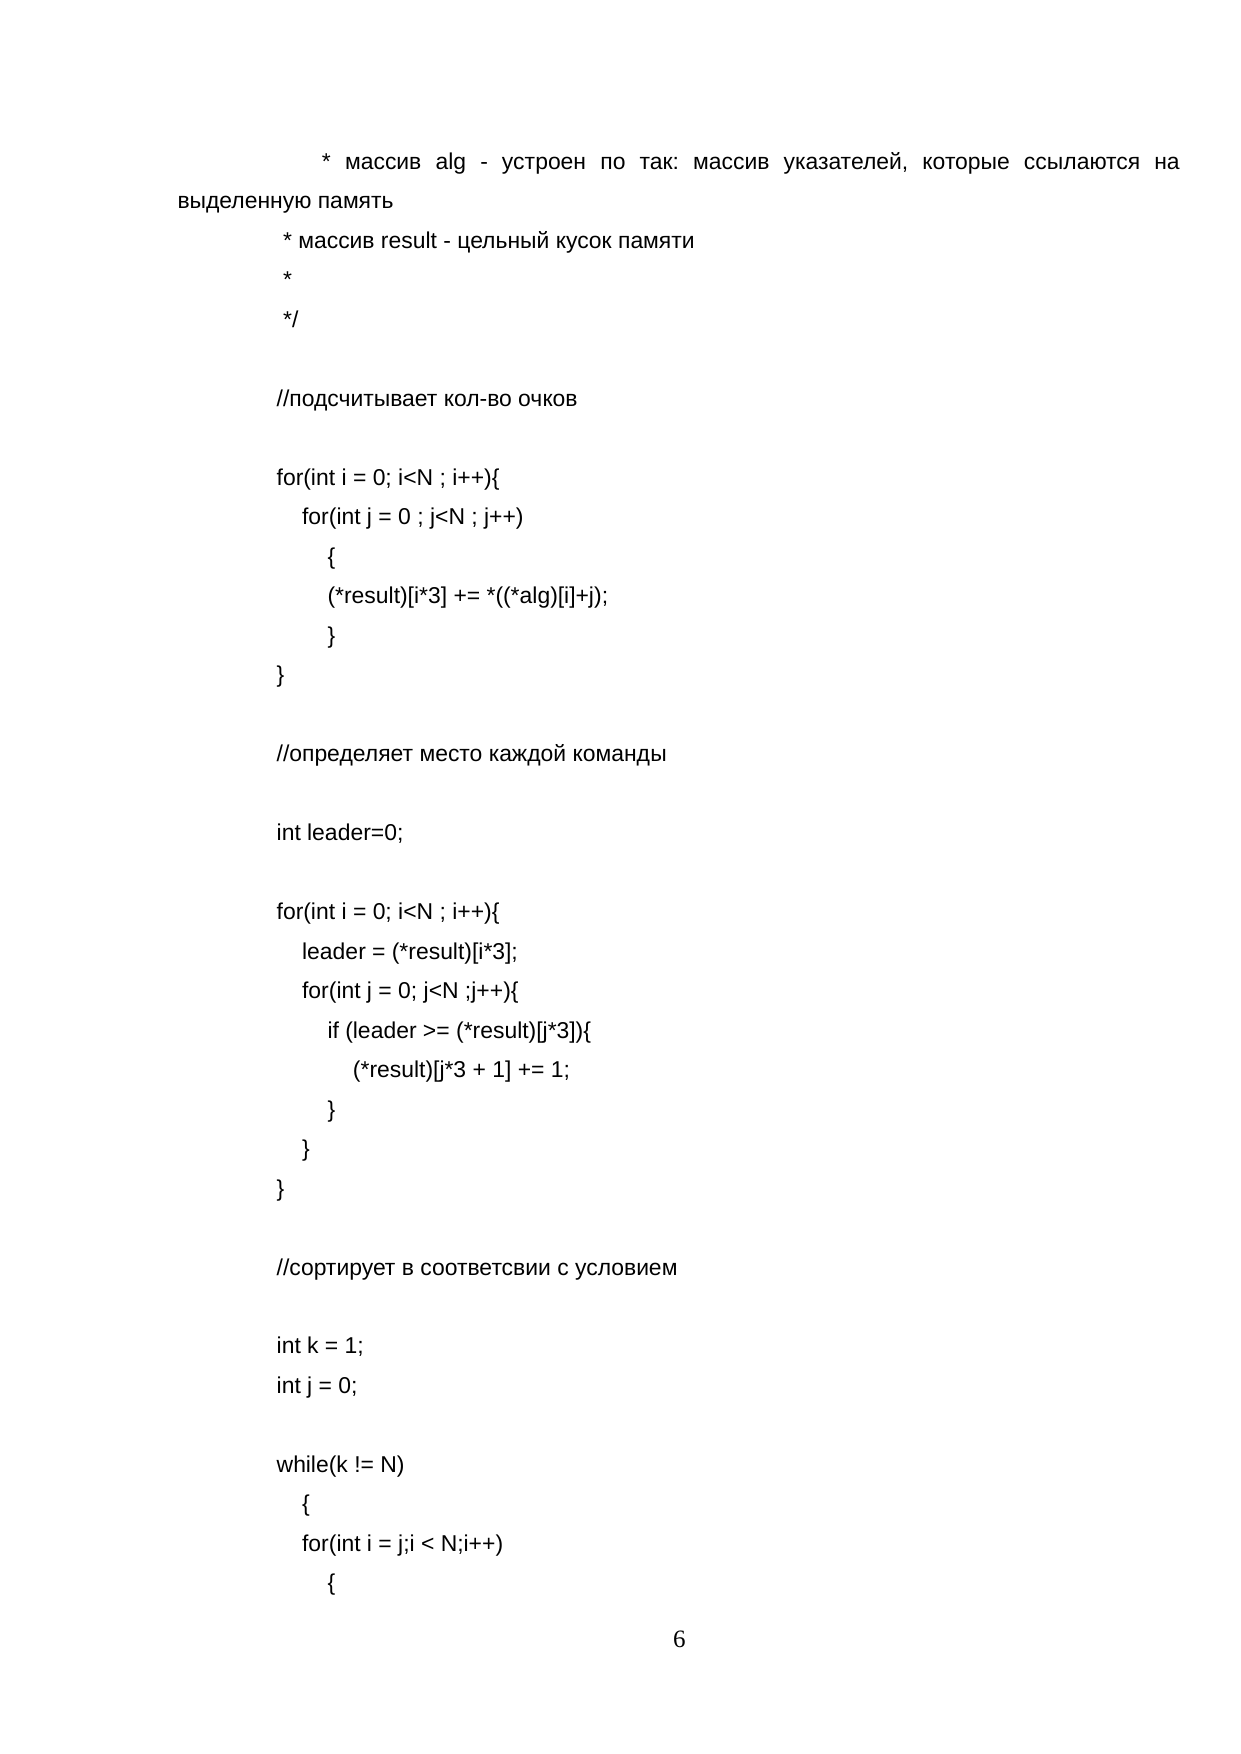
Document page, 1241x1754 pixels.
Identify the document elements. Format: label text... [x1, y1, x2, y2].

text * [177, 266, 1181, 293]
text { [177, 543, 1181, 569]
text * массив alg - устроен по так: массив указателей, которые ссылаются на выделенную память [177, 148, 1181, 214]
text //подсчитывает кол-во очков [177, 385, 1181, 411]
text } [177, 622, 1181, 648]
text } [177, 1174, 1181, 1201]
text * массив result - цельный кусок памяти [177, 227, 1181, 253]
text for(int i = 0; i<N ; i++){ [177, 464, 1181, 490]
text int leader=0; [177, 819, 1181, 846]
text //сортирует в соответсвии с условием [177, 1253, 1181, 1280]
text } [177, 661, 1181, 688]
text } [177, 1135, 1181, 1161]
text if (leader >= (*result)[j*3]){ [177, 1017, 1181, 1043]
text { [177, 1490, 1181, 1517]
text //определяет место каждой команды [177, 740, 1181, 767]
text for(int i = 0; i<N ; i++){ [177, 898, 1181, 924]
text { [177, 1569, 1181, 1596]
text for(int i = j;i < N;i++) [177, 1530, 1181, 1556]
text */ [177, 306, 1181, 332]
text (*result)[i*3] += *((*alg)[i]+j); [177, 582, 1181, 609]
text (*result)[j*3 + 1] += 1; [177, 1056, 1181, 1082]
text for(int j = 0; j<N ;j++){ [177, 977, 1181, 1003]
text int j = 0; [177, 1372, 1181, 1398]
text } [177, 1096, 1181, 1122]
text int k = 1; [177, 1332, 1181, 1359]
text for(int j = 0 ; j<N ; j++) [177, 503, 1181, 530]
text leader = (*result)[i*3]; [177, 938, 1181, 964]
text while(k != N) [177, 1451, 1181, 1477]
